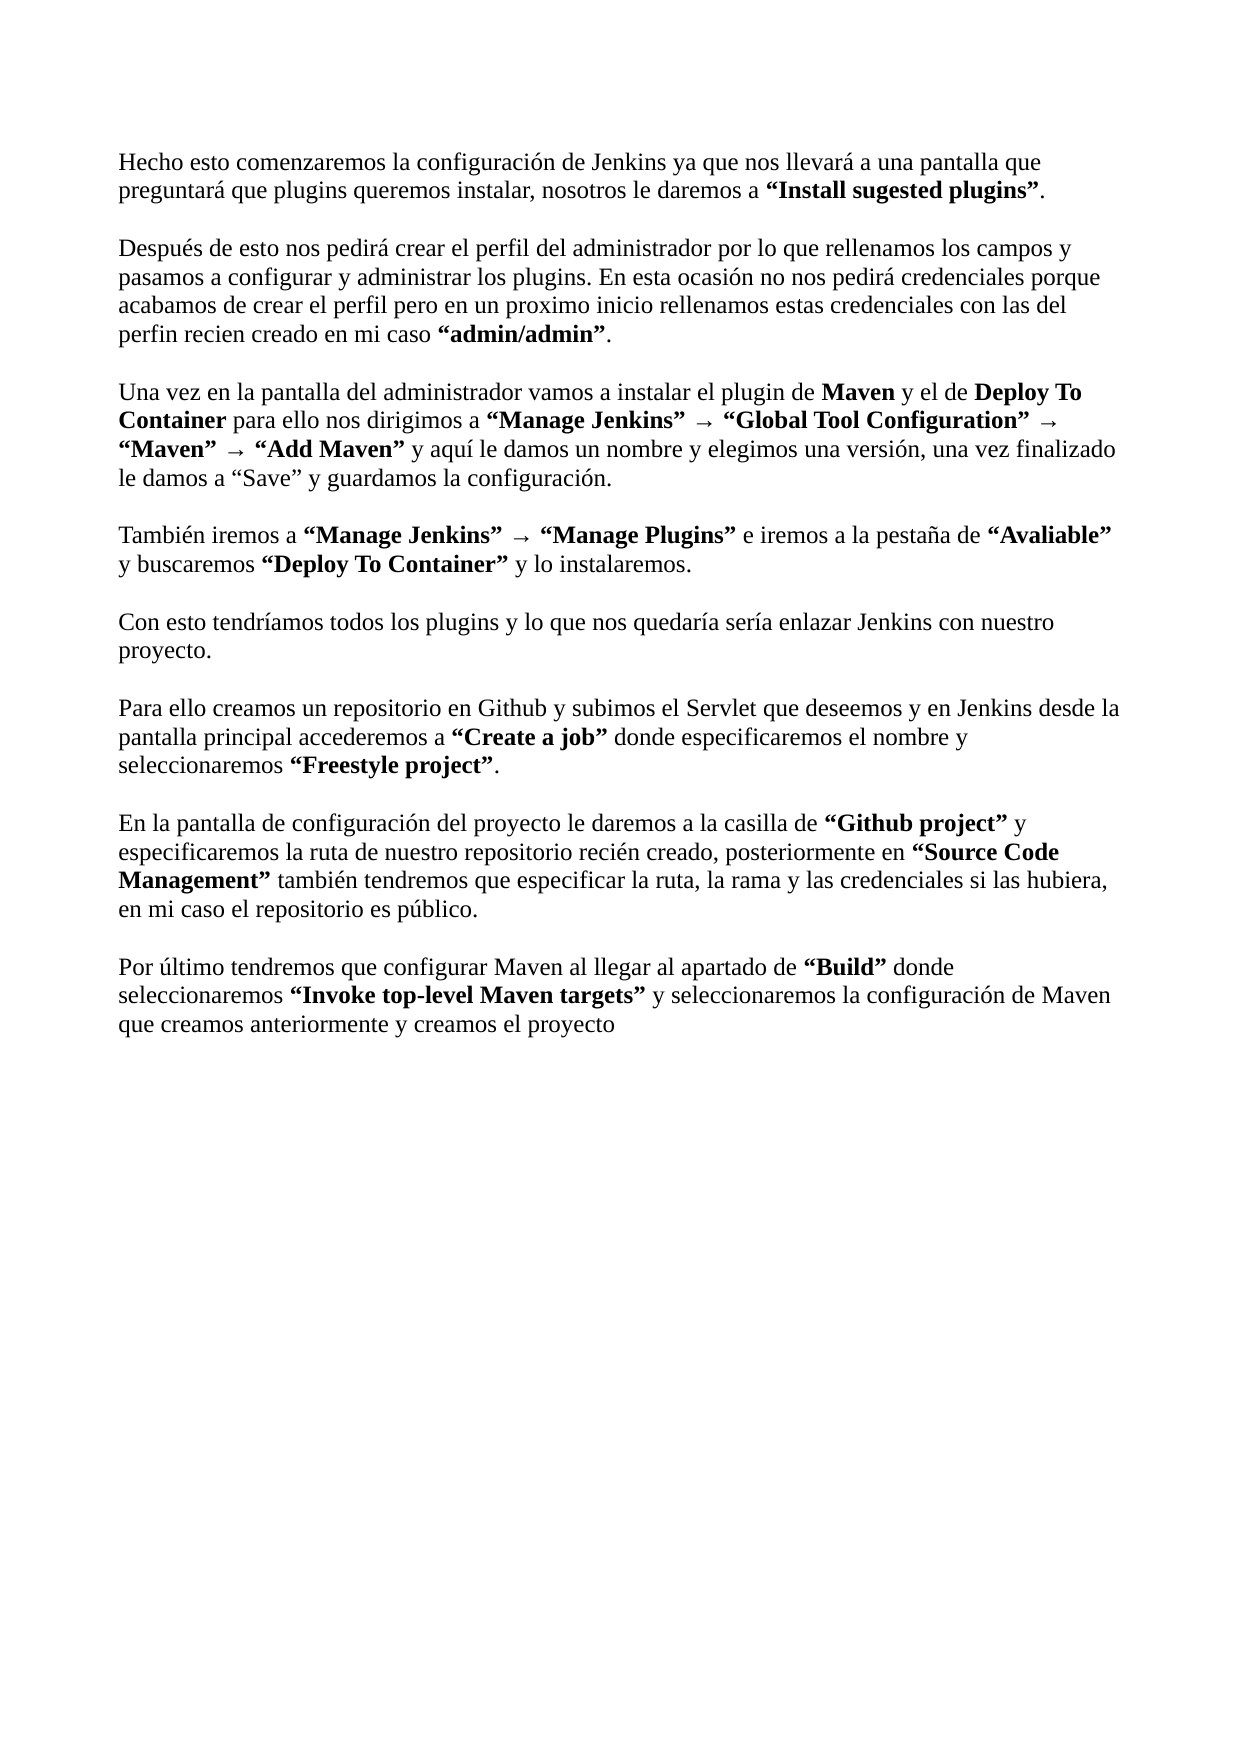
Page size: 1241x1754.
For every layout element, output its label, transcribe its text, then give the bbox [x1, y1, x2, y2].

text Hecho esto comenzaremos la configuración de Jenkins ya que nos llevará a una pantalla que preguntará que plugins queremos instalar, nosotros le daremos a “Install sugested plugins”. Después de esto nos pedirá crear el perfil del administrador por lo que rellenamos los campos y pasamos a configurar y administrar los plugins. En esta ocasión no nos pedirá credenciales porque acabamos de crear el perfil pero en un proximo inicio rellenamos estas credenciales con las del perfin recien creado en mi caso “admin/admin”. [118, 147, 1122, 348]
text En la pantalla de configuración del proyecto le daremos a la casilla de “Github project” y especificaremos la ruta de nuestro repositorio recién creado, posteriormente en “Source Code Management” también tendremos que especificar la ruta, la rama y las credenciales si las hubiera, en mi caso el repositorio es público. [118, 808, 1122, 923]
text También iremos a “Manage Jenkins” → “Manage Plugins” e iremos a la pestaña de “Avaliable” y buscaremos “Deploy To Container” y lo instalaremos. [118, 521, 1122, 578]
text Para ello creamos un repositorio en Github y subimos el Servlet que deseemos y en Jenkins desde la pantalla principal accederemos a “Create a job” donde especificaremos el nombre y seleccionaremos “Freestyle project”. [118, 693, 1122, 779]
text Una vez en la pantalla del administrador vamos a instalar el plugin de Maven y el de Deploy To Container para ello nos dirigimos a “Manage Jenkins” → “Global Tool Configuration” → “Maven” → “Add Maven” y aquí le damos un nombre y elegimos una versión, una vez finalizado le damos a “Save” y guardamos la configuración. [118, 377, 1122, 492]
text Por último tendremos que configurar Maven al llegar al apartado de “Build” donde seleccionaremos “Invoke top-level Maven targets” y seleccionaremos la configuración de Maven que creamos anteriormente y creamos el proyecto [118, 952, 1122, 1038]
text Con esto tendríamos todos los plugins y lo que nos quedaría sería enlazar Jenkins con nuestro proyecto. [118, 607, 1122, 664]
